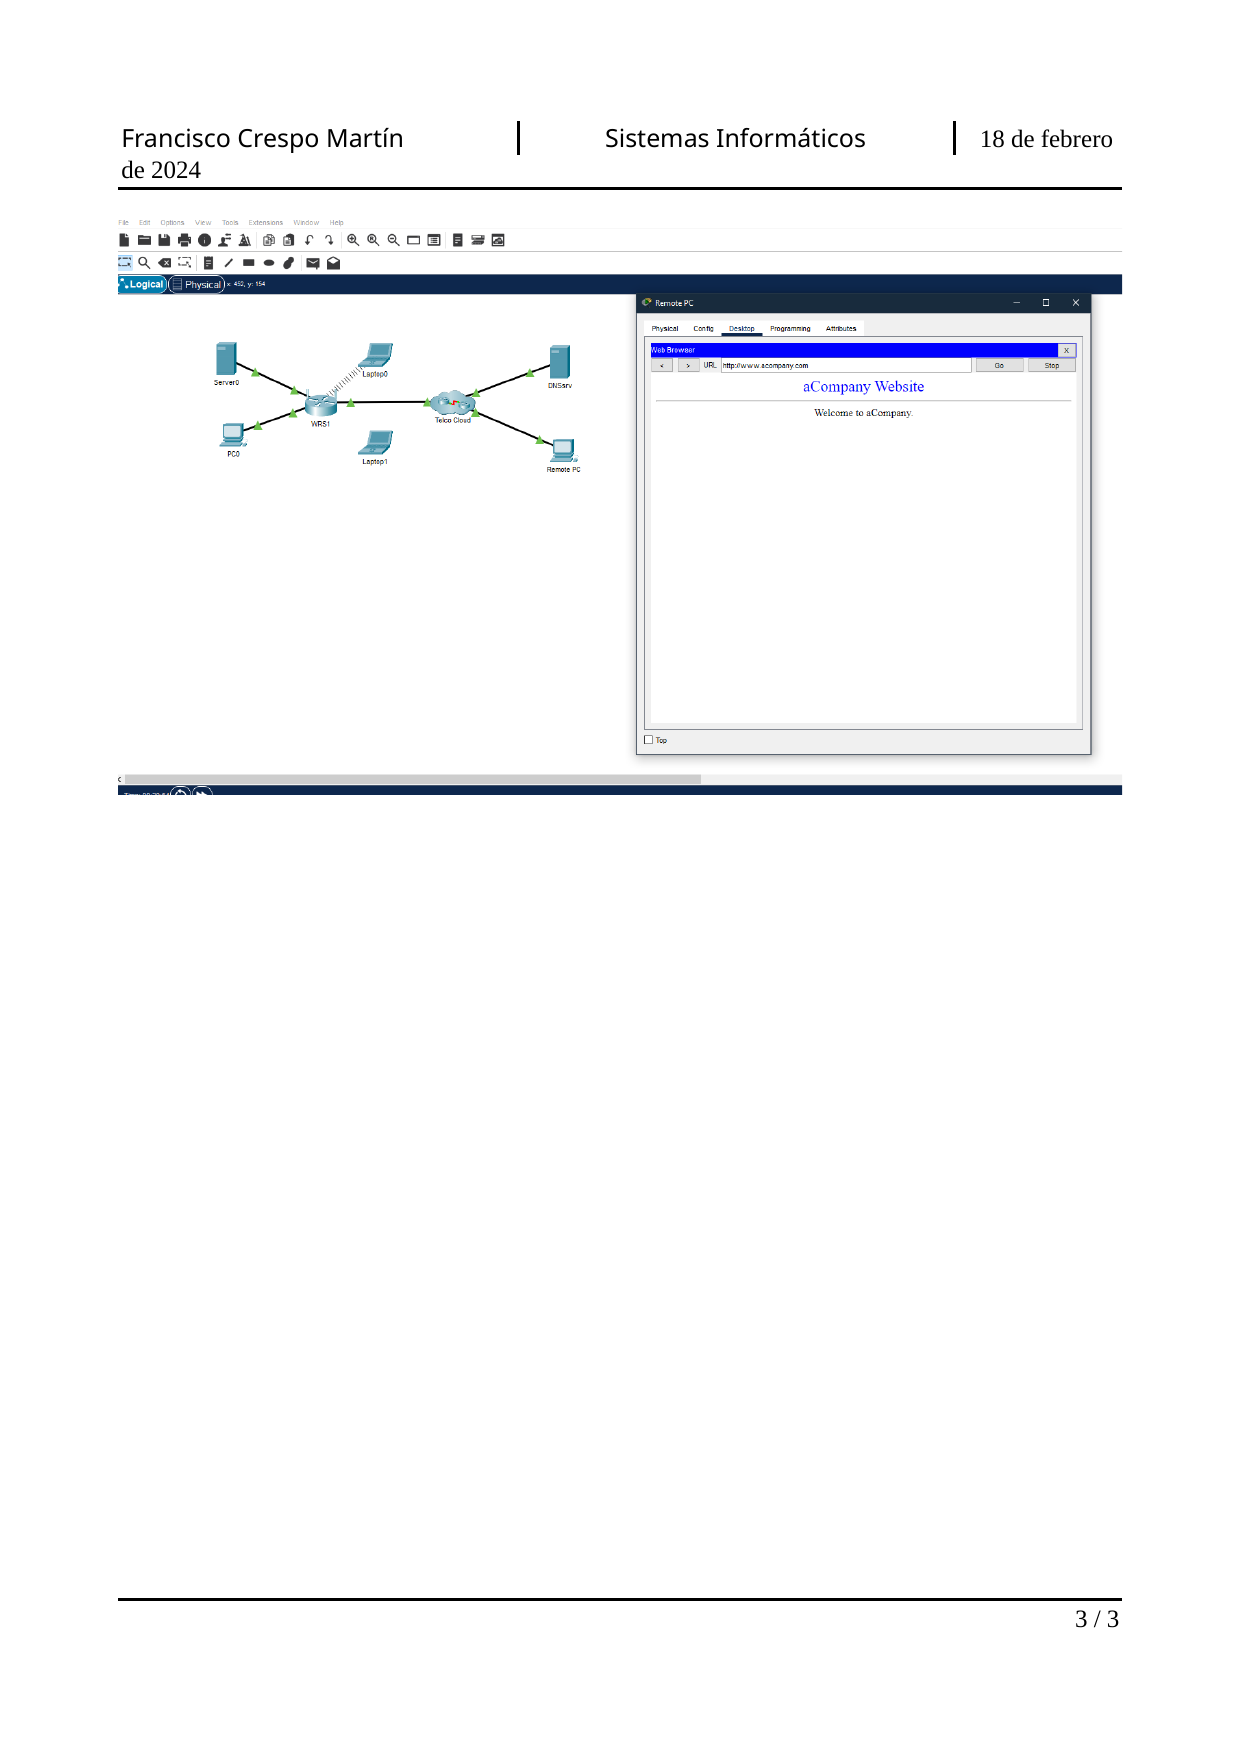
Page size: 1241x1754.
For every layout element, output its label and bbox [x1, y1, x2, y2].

picture [118, 219, 1123, 795]
